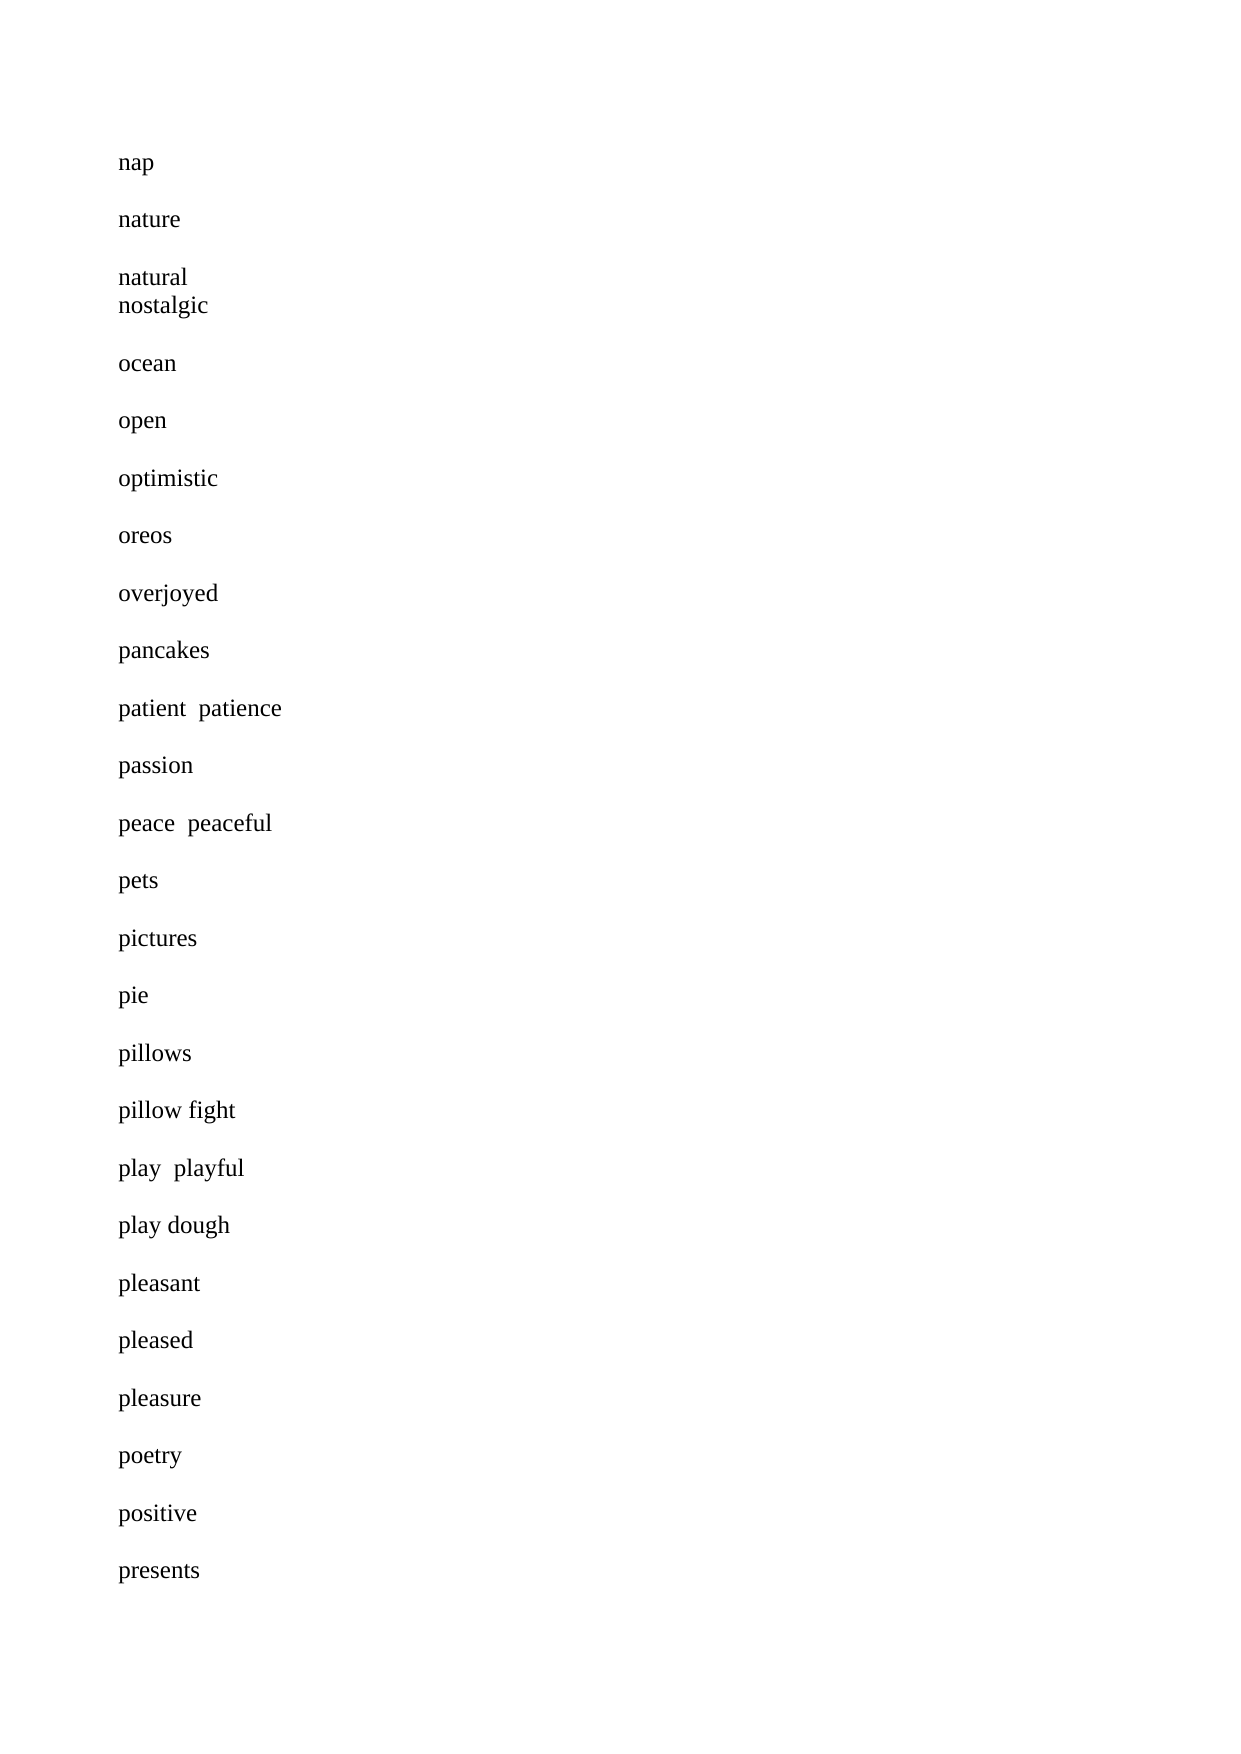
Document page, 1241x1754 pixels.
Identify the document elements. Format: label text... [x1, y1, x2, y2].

text nature [118, 204, 1122, 233]
text passion [118, 751, 1122, 779]
text pets [118, 866, 1122, 894]
text pictures [118, 923, 1122, 952]
text oreos [118, 521, 1122, 549]
text nostalgic [118, 291, 1122, 319]
text pancakes [118, 636, 1122, 664]
text play playful [118, 1153, 1122, 1182]
text pie [118, 981, 1122, 1009]
text presents [118, 1556, 1122, 1584]
text open [118, 406, 1122, 434]
text pillow fight [118, 1096, 1122, 1124]
text positive [118, 1498, 1122, 1527]
text nap [118, 147, 1122, 176]
text optimistic [118, 463, 1122, 492]
text pleased [118, 1326, 1122, 1354]
text ocean [118, 348, 1122, 377]
text peace peaceful [118, 808, 1122, 837]
text pleasant [118, 1268, 1122, 1297]
text play dough [118, 1211, 1122, 1239]
text pleasure [118, 1383, 1122, 1412]
text pillows [118, 1038, 1122, 1067]
text patient patience [118, 693, 1122, 722]
text natural [118, 262, 1122, 291]
text overjoyed [118, 578, 1122, 607]
text poetry [118, 1441, 1122, 1469]
